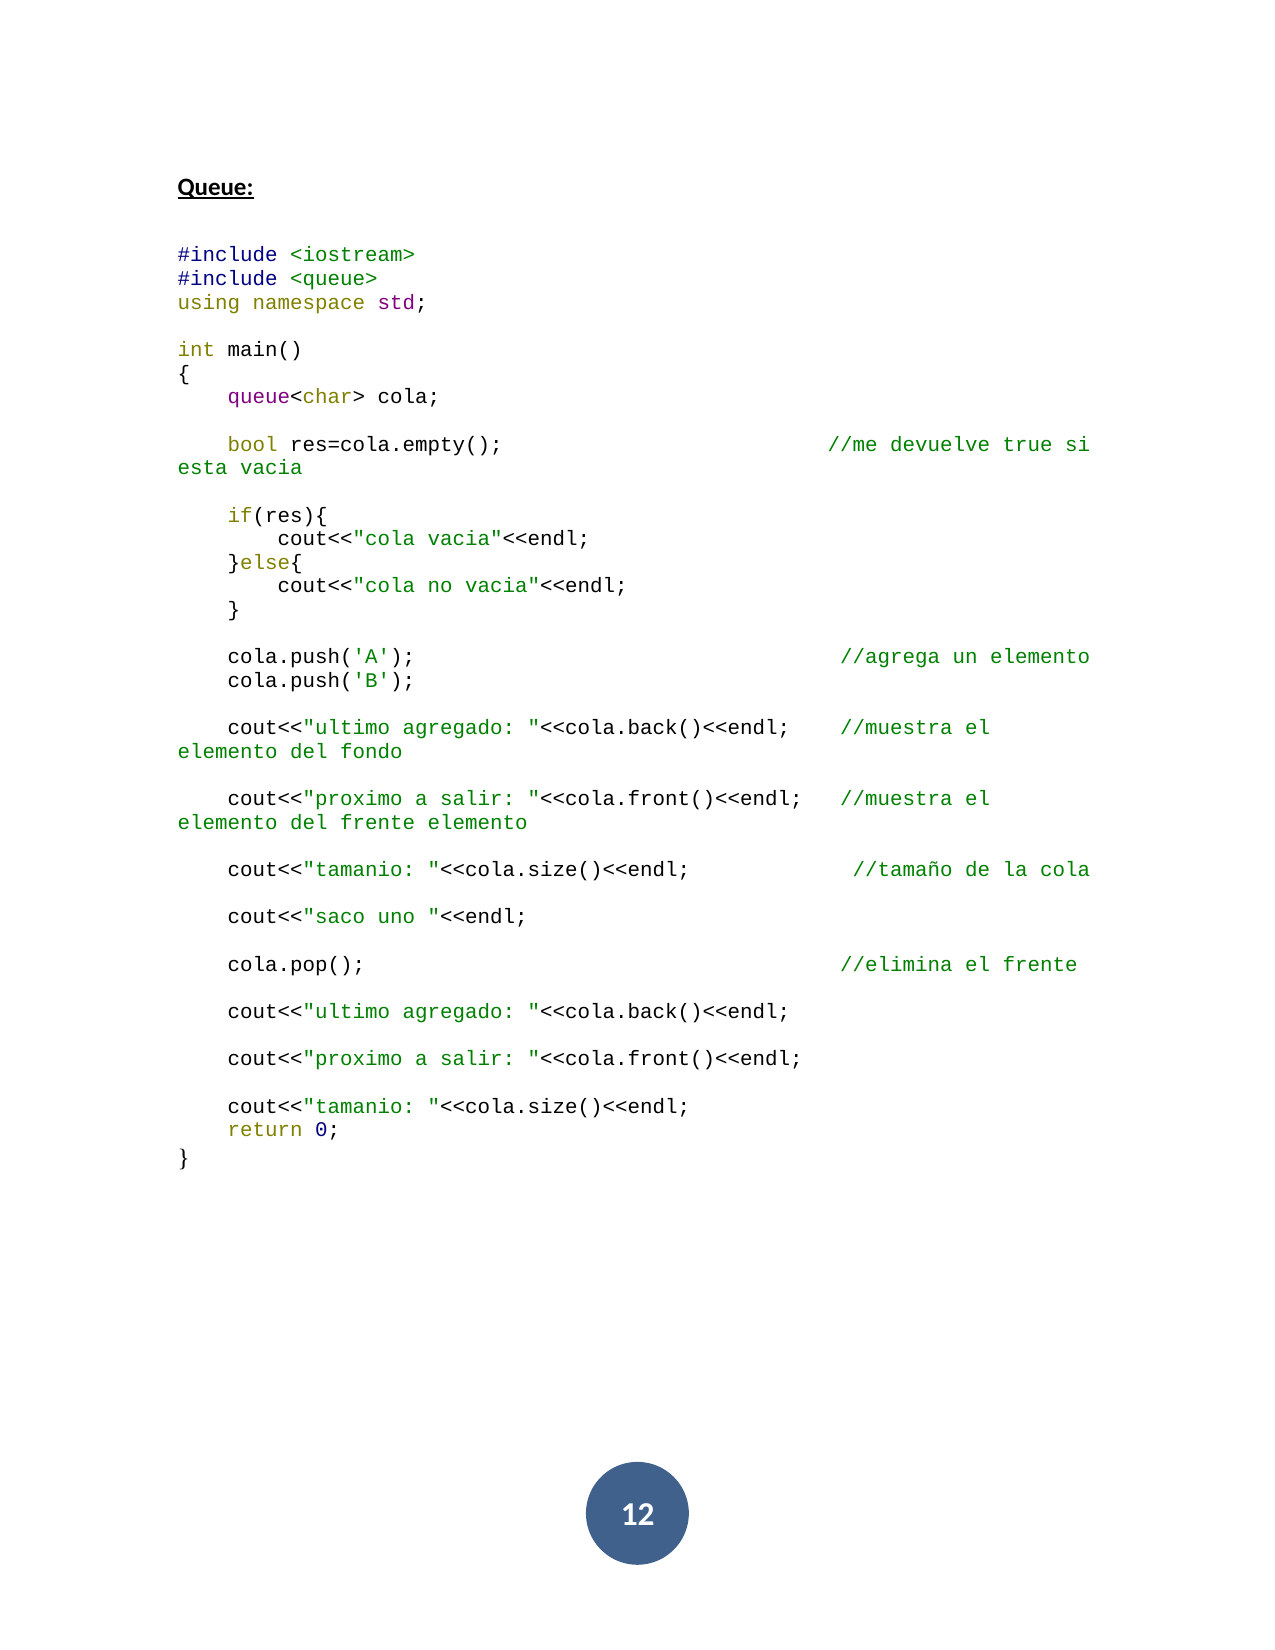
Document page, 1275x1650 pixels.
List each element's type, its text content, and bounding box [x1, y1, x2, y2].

text { [177, 363, 1098, 386]
text int main() [177, 339, 1098, 363]
text #include <iostream> [177, 244, 1098, 268]
text cout<<"tamanio: "<<cola.size()<<endl; //tamaño de la cola [177, 859, 1098, 883]
text cola.push('B'); [177, 670, 1098, 694]
text cout<<"ultimo agregado: "<<cola.back()<<endl; [177, 1001, 1098, 1025]
text if(res){ [177, 504, 1098, 528]
text } [177, 1143, 1098, 1172]
text using namespace std; [177, 292, 1098, 315]
text } [177, 599, 1098, 623]
text }else{ [177, 552, 1098, 576]
text queue<char> cola; [177, 386, 1098, 410]
text cout<<"proximo a salir: "<<cola.front()<<endl; //muestra el elemento del frente elemento [177, 788, 1098, 836]
text cout<<"tamanio: "<<cola.size()<<endl; [177, 1096, 1098, 1119]
text cout<<"proximo a salir: "<<cola.front()<<endl; [177, 1048, 1098, 1072]
text cout<<"cola no vacia"<<endl; [177, 576, 1098, 599]
text cout<<"saco uno "<<endl; [177, 907, 1098, 930]
text cout<<"ultimo agregado: "<<cola.back()<<endl; //muestra el elemento del fondo [177, 717, 1098, 765]
text return 0; [177, 1119, 1098, 1143]
text Queue: [177, 171, 1098, 202]
text cout<<"cola vacia"<<endl; [177, 528, 1098, 552]
text cola.push('A'); //agrega un elemento [177, 646, 1098, 670]
text bool res=cola.empty(); //me devuelve true si esta vacia [177, 434, 1098, 481]
text cola.pop(); //elimina el frente [177, 954, 1098, 977]
text #include <queue> [177, 268, 1098, 292]
